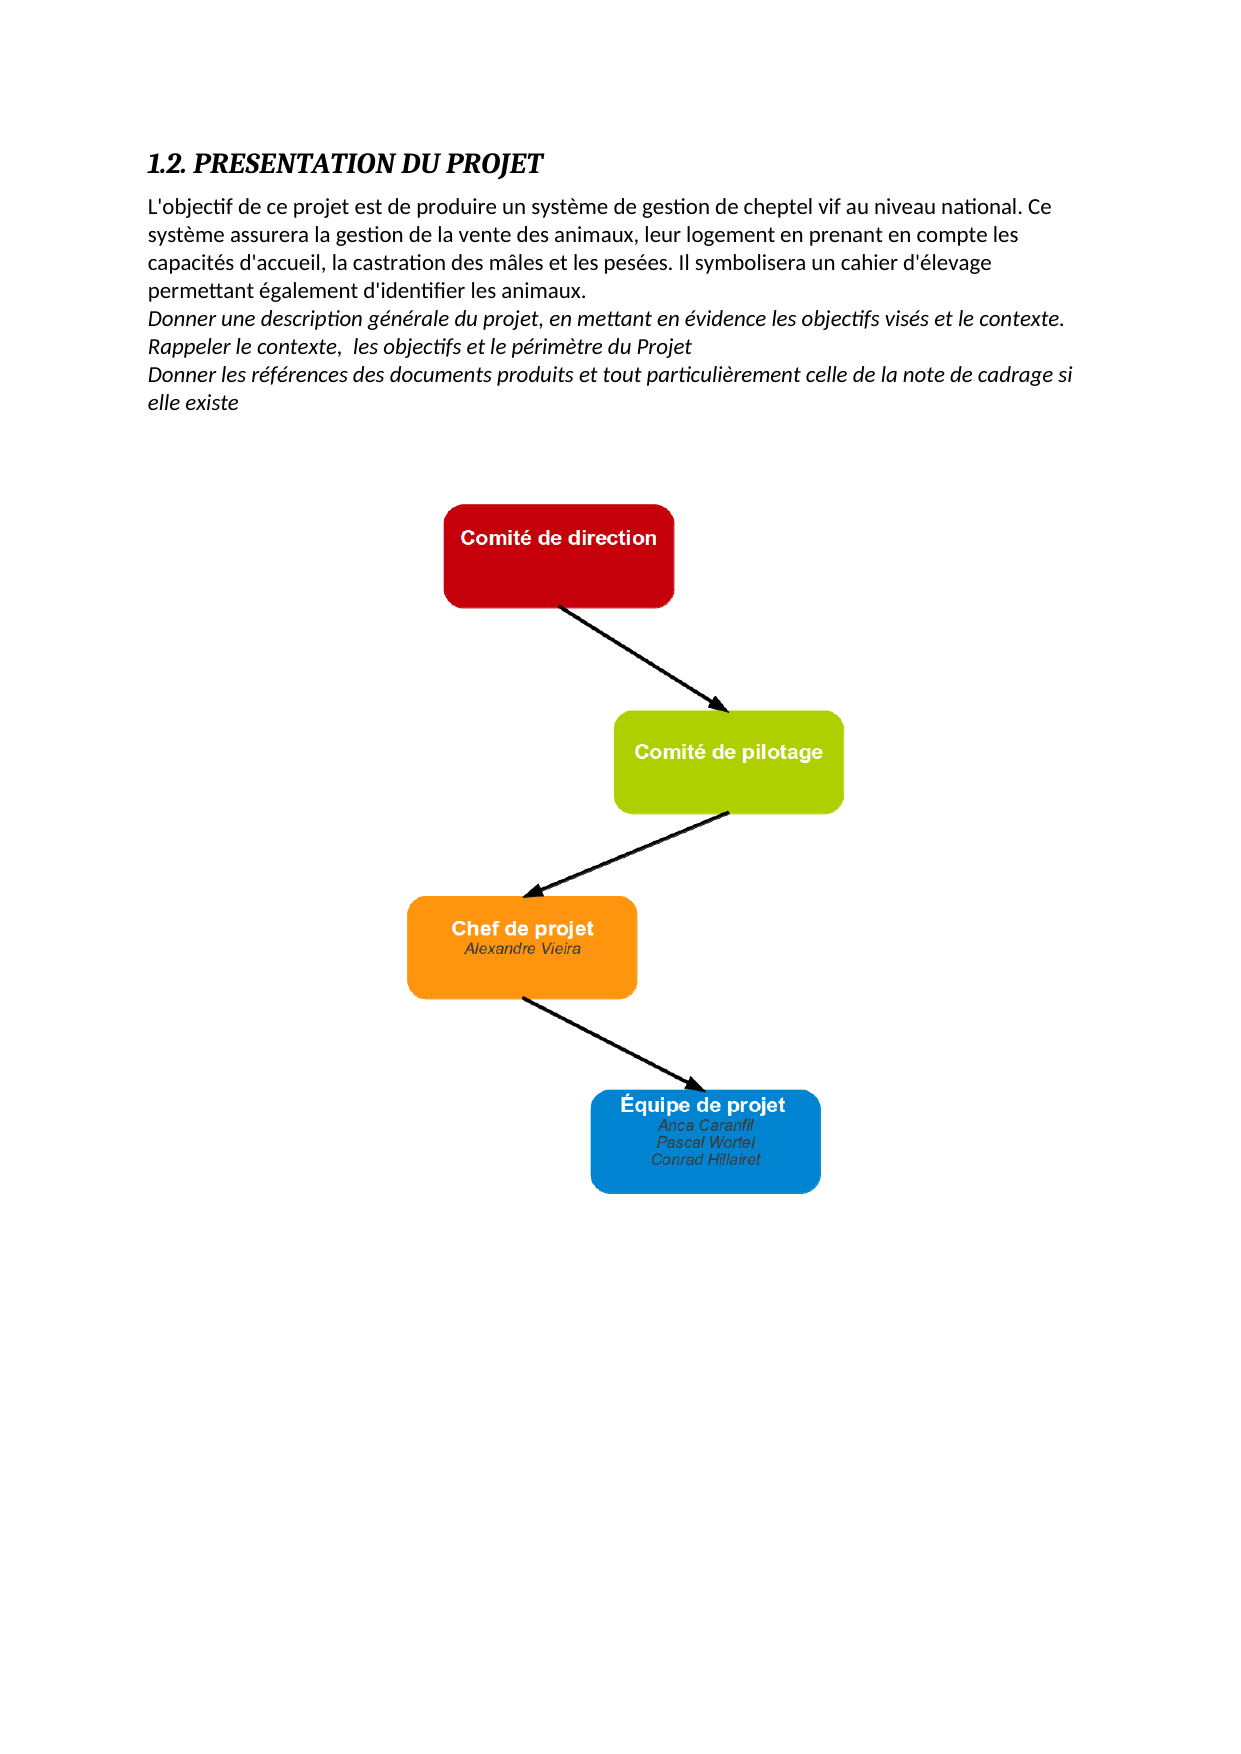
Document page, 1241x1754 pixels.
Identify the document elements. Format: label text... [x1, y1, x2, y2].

text Donner les références des documents produits et tout particulièrement celle de la note de cadrage si elle existe [148, 361, 1093, 417]
text L'objectif de ce projet est de produire un système de gestion de cheptel vif au niveau national. Ce système assurera la gestion de la vente des animaux, leur logement en prenant en compte les capacités d'accueil, la castration des mâles et les pesées. Il symbolisera un cahier d'élevage permettant également d'identifier les animaux. [148, 192, 1093, 304]
subtitle 1.2. PRESENTATION DU PROJET [148, 148, 1093, 181]
picture [304, 444, 932, 1318]
text Donner une description générale du projet, en mettant en évidence les objectifs visés et le contexte. [148, 304, 1093, 332]
text Rappeler le contexte, les objectifs et le périmètre du Projet [148, 332, 1093, 361]
